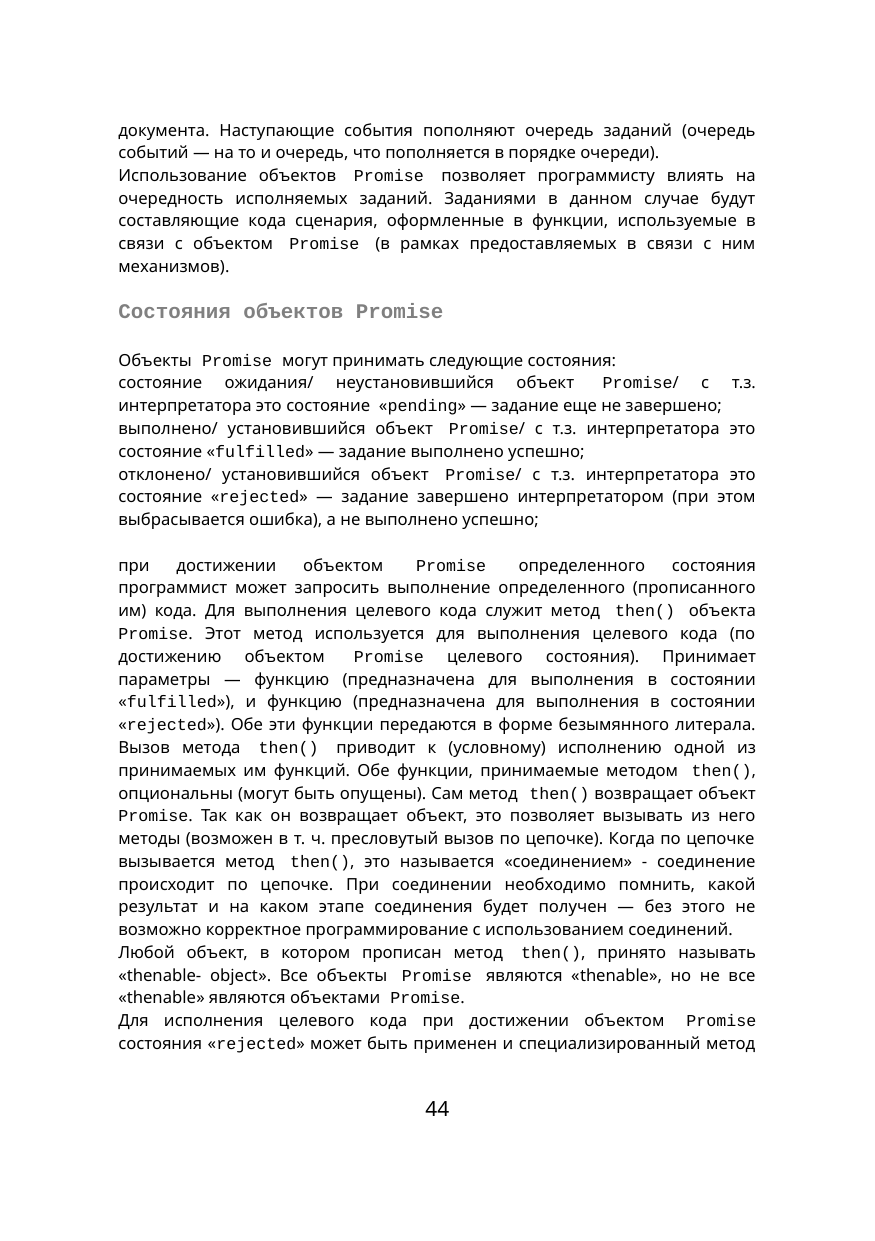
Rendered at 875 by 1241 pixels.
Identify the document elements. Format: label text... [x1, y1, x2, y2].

text документа. Наступающие события пополняют очередь заданий (очередь событий — на то и очередь, что пополняется в порядке очереди). [118, 118, 756, 163]
text отклонено/ установившийся объект Promise/ с т.з. интерпретатора это состояние «rejected» — задание завершено интерпретатором (при этом выбрасывается ошибка), а не выполнено успешно; [118, 462, 756, 531]
text Состояния объектов Promise [118, 301, 756, 324]
text состояние ожидания/ неустановившийся объект Promise/ с т.з. интерпретатора это состояние «pending» — задание еще не завершено; [118, 371, 756, 417]
text Использование объектов Promise позволяет программисту влиять на очередность исполняемых заданий. Заданиями в данном случае будут составляющие кода сценария, оформленные в функции, используемые в связи с объектом Promise (в рамках предоставляемых в связи с ним механизмов). [118, 163, 756, 277]
text Для исполнения целевого кода при достижении объектом Promise состояния «rejected» может быть применен и специализированный метод [118, 1009, 756, 1054]
text выполнено/ установившийся объект Promise/ с т.з. интерпретатора это состояние «fulfilled» — задание выполнено успешно; [118, 417, 756, 462]
text Любой объект, в котором прописан метод then(), принято называть «thenable- object». Все объекты Promise являются «thenable», но не все «thenable» являются объектами Promise. [118, 941, 756, 1009]
text при достижении объектом Promise определенного состояния программист может запросить выполнение определенного (прописанного им) кода. Для выполнения целевого кода служит метод then() объекта Promise. Этот метод используется для выполнения целевого кода (по достижению объектом Promise целевого состояния). Принимает параметры — функцию (предназначена для выполнения в состоянии «fulfilled»), и функцию (предназначена для выполнения в состоянии «rejected»). Обе эти функции передаются в форме безымянного литерала. Вызов метода then() приводит к (условному) исполнению одной из принимаемых им функций. Обе функции, принимаемые методом then(), опциональны (могут быть опущены). Сам метод then() возвращает объект Promise. Так как он возвращает объект, это позволяет вызывать из него методы (возможен в т. ч. пресловутый вызов по цепочке). Когда по цепочке вызывается метод then(), это называется «соединением» - соединение происходит по цепочке. При соединении необходимо помнить, какой результат и на каком этапе соединения будет получен — без этого не возможно корректное программирование с использованием соединений. [118, 553, 756, 941]
text Объекты Promise могут принимать следующие состояния: [118, 348, 756, 371]
